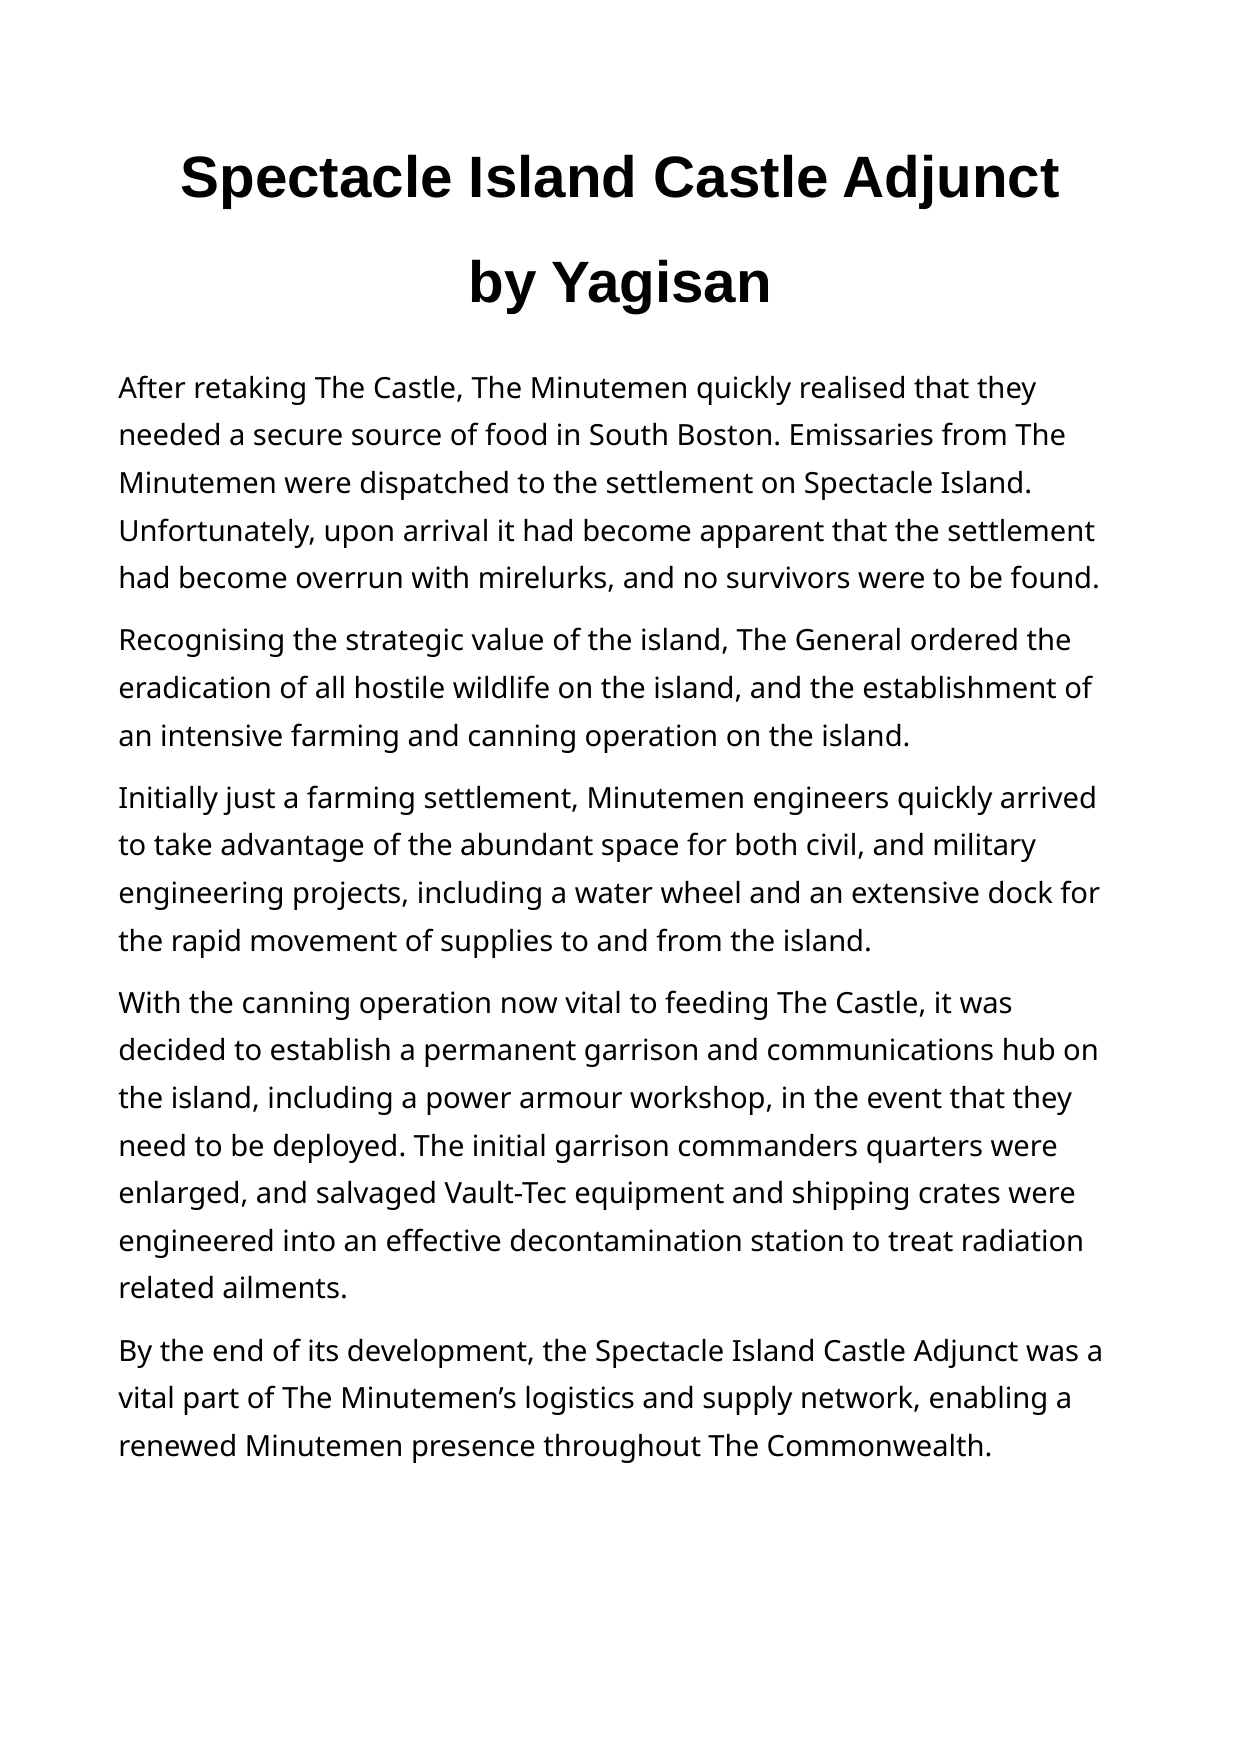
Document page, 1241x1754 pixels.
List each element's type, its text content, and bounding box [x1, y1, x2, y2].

text By the end of its development, the Spectacle Island Castle Adjunct was a vital part of The Minutemen’s logistics and supply network, enabling a renewed Minutemen presence throughout The Commonwealth. [118, 1330, 1122, 1465]
title Spectacle Island Castle Adjunct [118, 143, 1122, 210]
text Recognising the strategic value of the island, The General ordered the eradication of all hostile wildlife on the island, and the establishment of an intensive farming and canning operation on the island. [118, 619, 1122, 754]
text Initially just a farming settlement, Minutemen engineers quickly arrived to take advantage of the abundant space for both civil, and military engineering projects, including a water wheel and an extensive dock for the rapid movement of supplies to and from the island. [118, 777, 1122, 959]
text With the canning operation now vital to feeding The Castle, it was decided to establish a permanent garrison and communications hub on the island, including a power armour workshop, in the event that they need to be deployed. The initial garrison commanders quarters were enlarged, and salvaged Vault-Tec equipment and shipping crates were engineered into an effective decontamination station to treat radiation related ailments. [118, 982, 1122, 1307]
title by Yagisan [118, 248, 1122, 315]
text After retaking The Castle, The Minutemen quickly realised that they needed a secure source of food in South Boston. Emissaries from The Minutemen were dispatched to the settlement on Spectacle Island. Unfortunately, upon arrival it had become apparent that the settlement had become overrun with mirelurks, and no survivors were to be found. [118, 367, 1122, 597]
